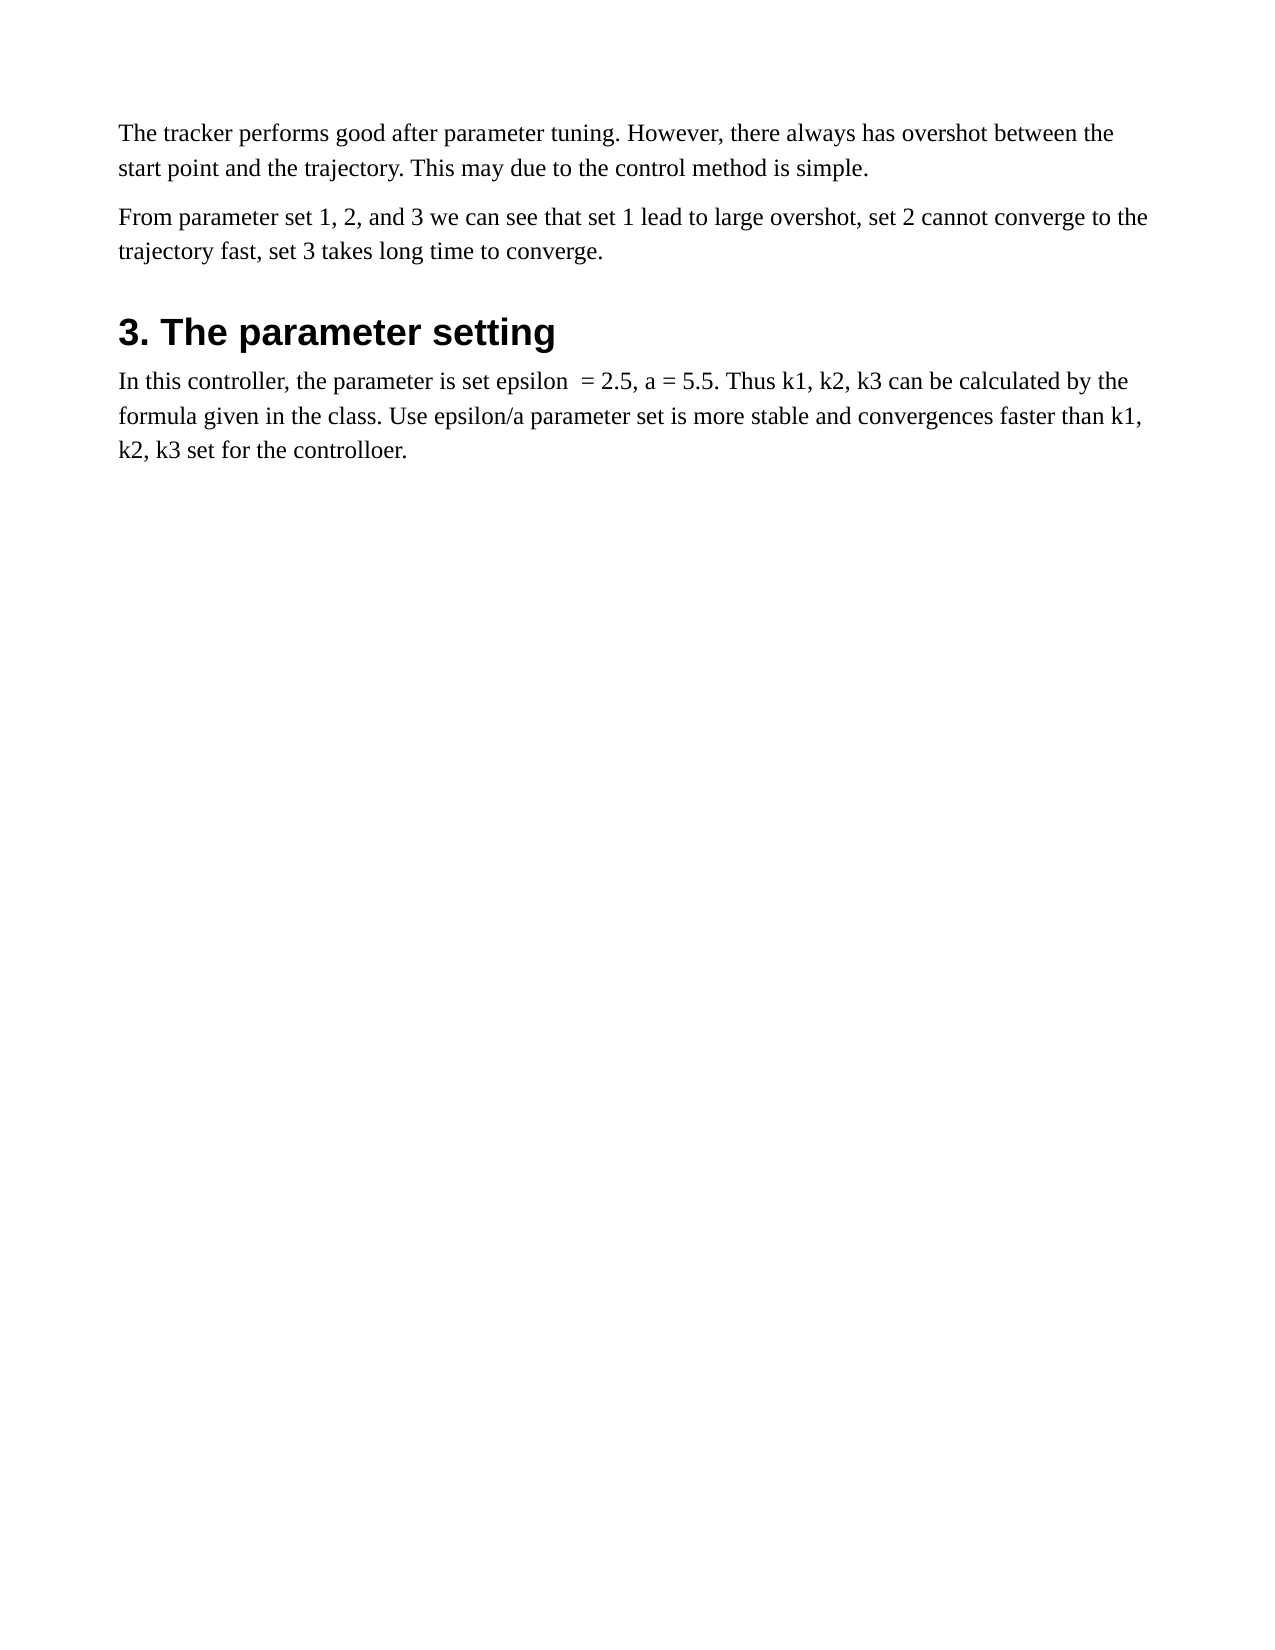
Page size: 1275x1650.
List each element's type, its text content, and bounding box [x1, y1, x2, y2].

subtitle 3. The parameter setting [118, 310, 1157, 354]
text In this controller, the parameter is set epsilon = 2.5, a = 5.5. Thus k1, k2, k3 can be calculated by the formula given in the class. Use epsilon/a parameter set is more stable and convergences faster than k1, k2, k3 set for the controlloer. [118, 366, 1157, 464]
text From parameter set 1, 2, and 3 we can see that set 1 lead to large overshot, set 2 cannot converge to the trajectory fast, set 3 takes long time to converge. [118, 202, 1157, 265]
text The tracker performs good after para meter tuning. However, there always has overshot between the start point and the trajectory. This may due to the control method is simple. [118, 118, 1157, 181]
